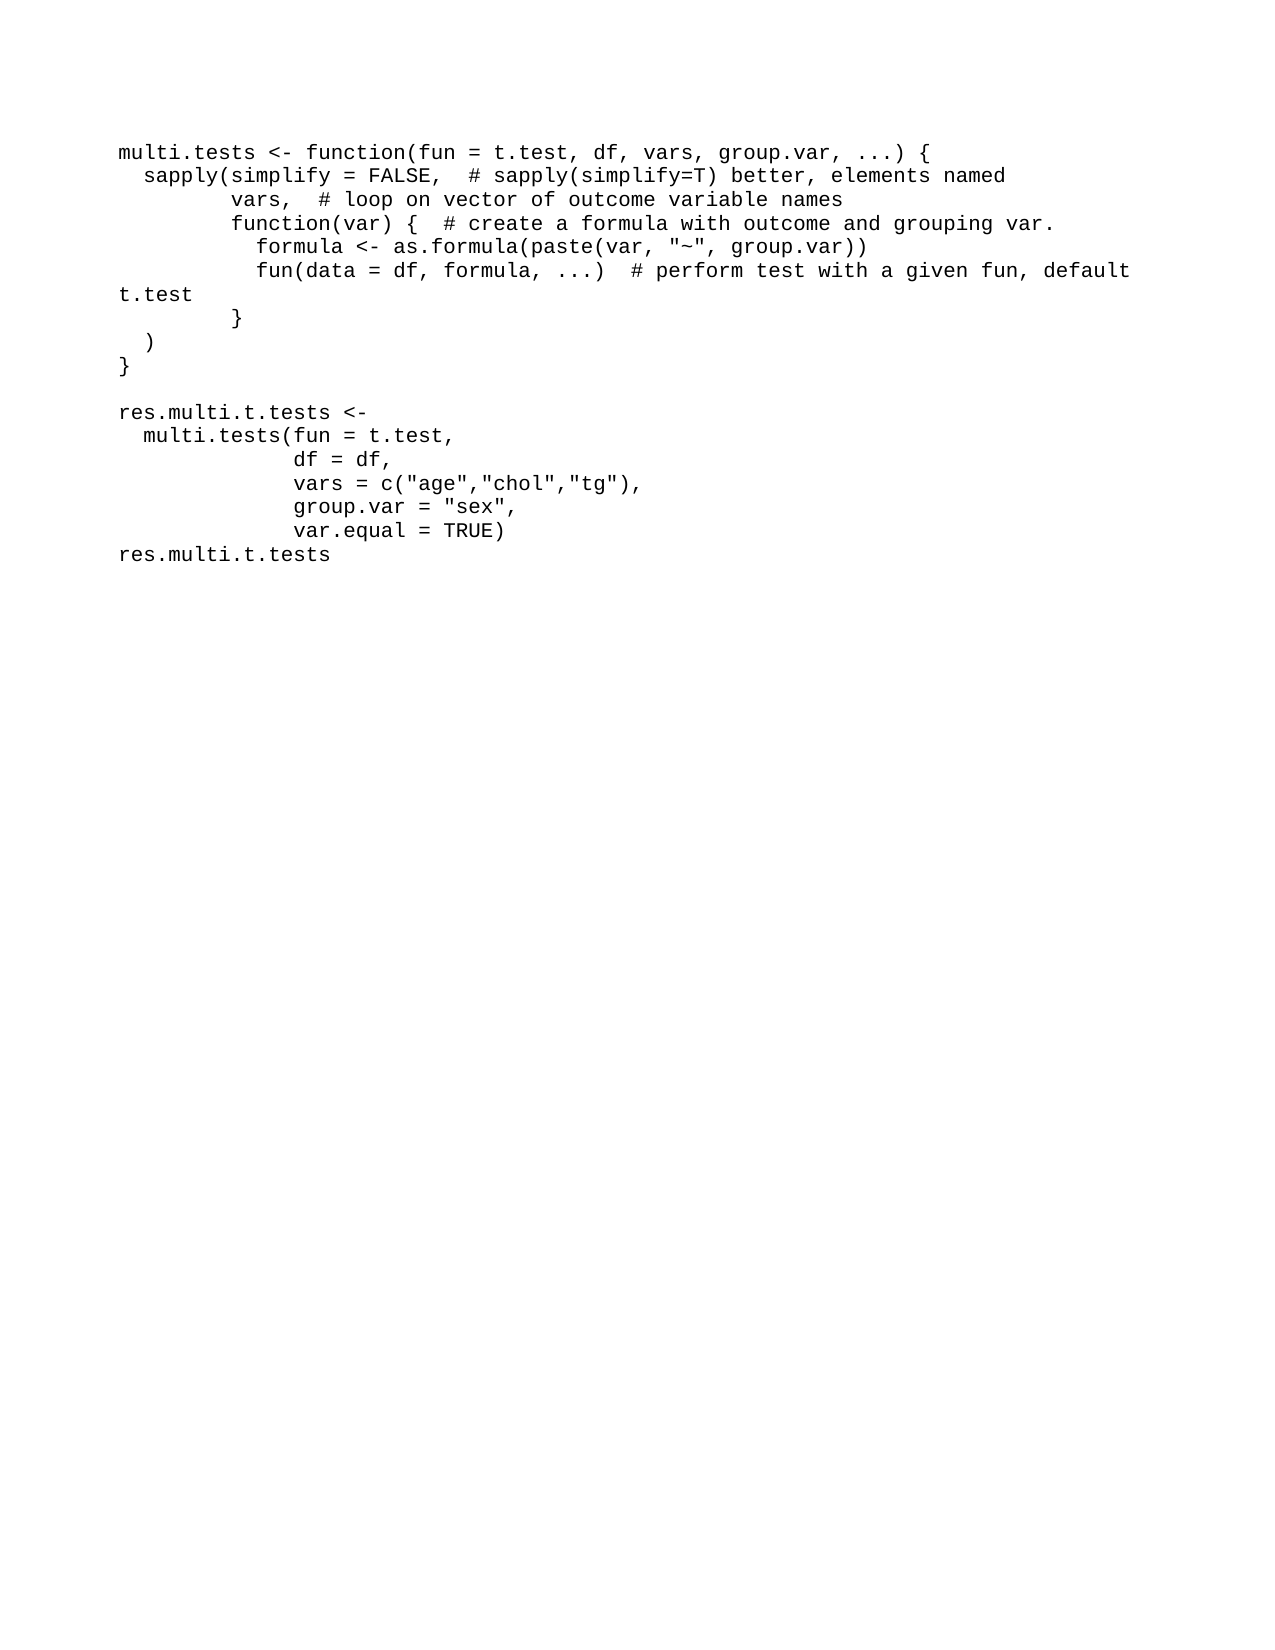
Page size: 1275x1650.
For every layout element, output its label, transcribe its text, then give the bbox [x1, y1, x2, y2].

text res.multi.t.tests [118, 544, 1157, 567]
text ) [118, 331, 1157, 354]
text sapply(simplify = FALSE, # sapply(simplify=T) better, elements named [118, 165, 1157, 189]
text vars, # loop on vector of outcome variable names [118, 189, 1157, 213]
text } [118, 354, 1157, 378]
text res.multi.t.tests <- [118, 402, 1157, 426]
text var.equal = TRUE) [118, 520, 1157, 544]
text function(var) { # create a formula with outcome and grouping var. [118, 213, 1157, 236]
text group.var = "sex", [118, 496, 1157, 520]
text formula <- as.formula(paste(var, "~", group.var)) [118, 236, 1157, 260]
text df = df, [118, 449, 1157, 473]
text fun(data = df, formula, ...) # perform test with a given fun, default t.test [118, 260, 1157, 307]
text multi.tests <- function(fun = t.test, df, vars, group.var, ...) { [118, 142, 1157, 165]
text vars = c("age","chol","tg"), [118, 473, 1157, 496]
text } [118, 307, 1157, 331]
text multi.tests(fun = t.test, [118, 426, 1157, 449]
